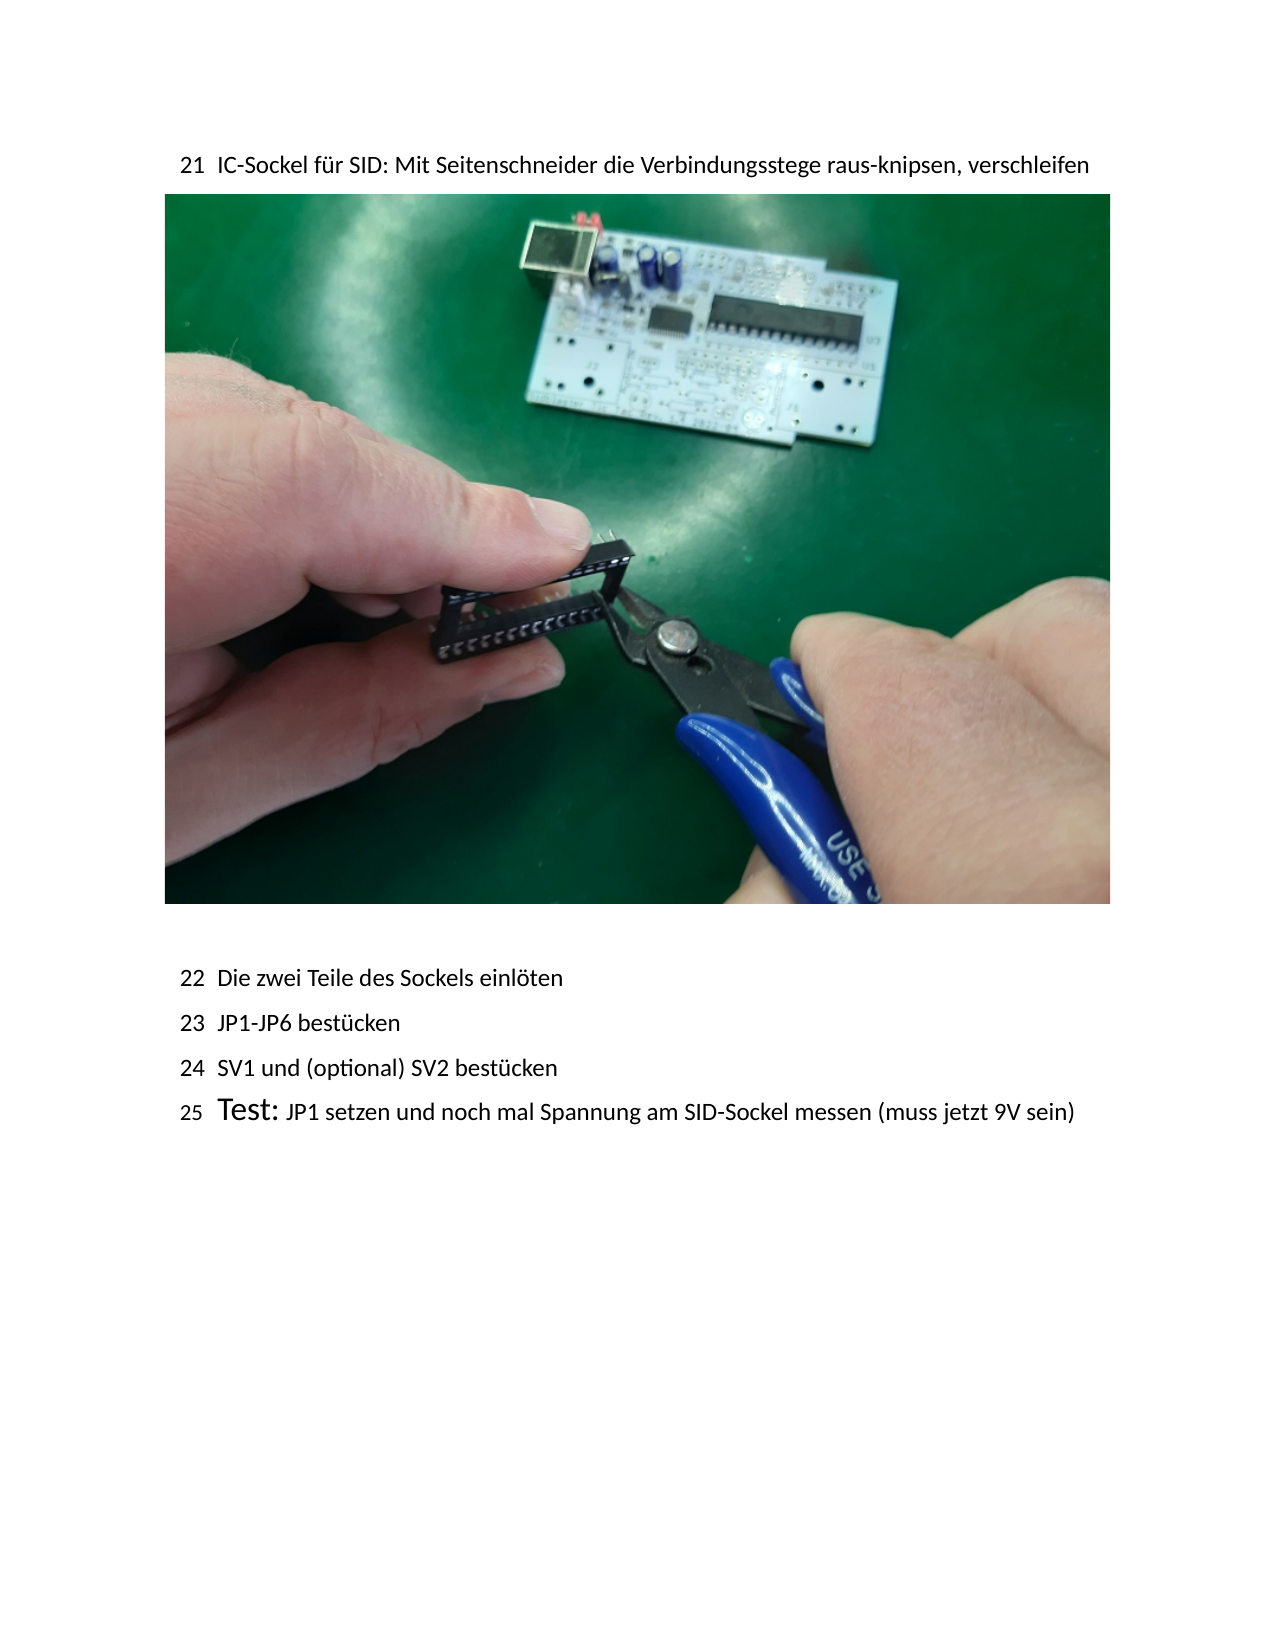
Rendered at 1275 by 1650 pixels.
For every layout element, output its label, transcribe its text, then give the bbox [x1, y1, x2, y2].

list Die zwei Teile des Sockels einlöten [179, 963, 1125, 993]
list JP1-JP6 bestücken [179, 1007, 1125, 1037]
list SV1 und (optional) SV2 bestücken [179, 1052, 1125, 1082]
list Test: JP1 setzen und noch mal Spannung am SID-Sockel messen (muss jetzt 9V sein) [179, 1097, 1125, 1127]
picture [164, 194, 1111, 904]
list IC-Sockel für SID: Mit Seitenschneider die Verbindungsstege raus-knipsen, verschleifen [179, 150, 1125, 180]
